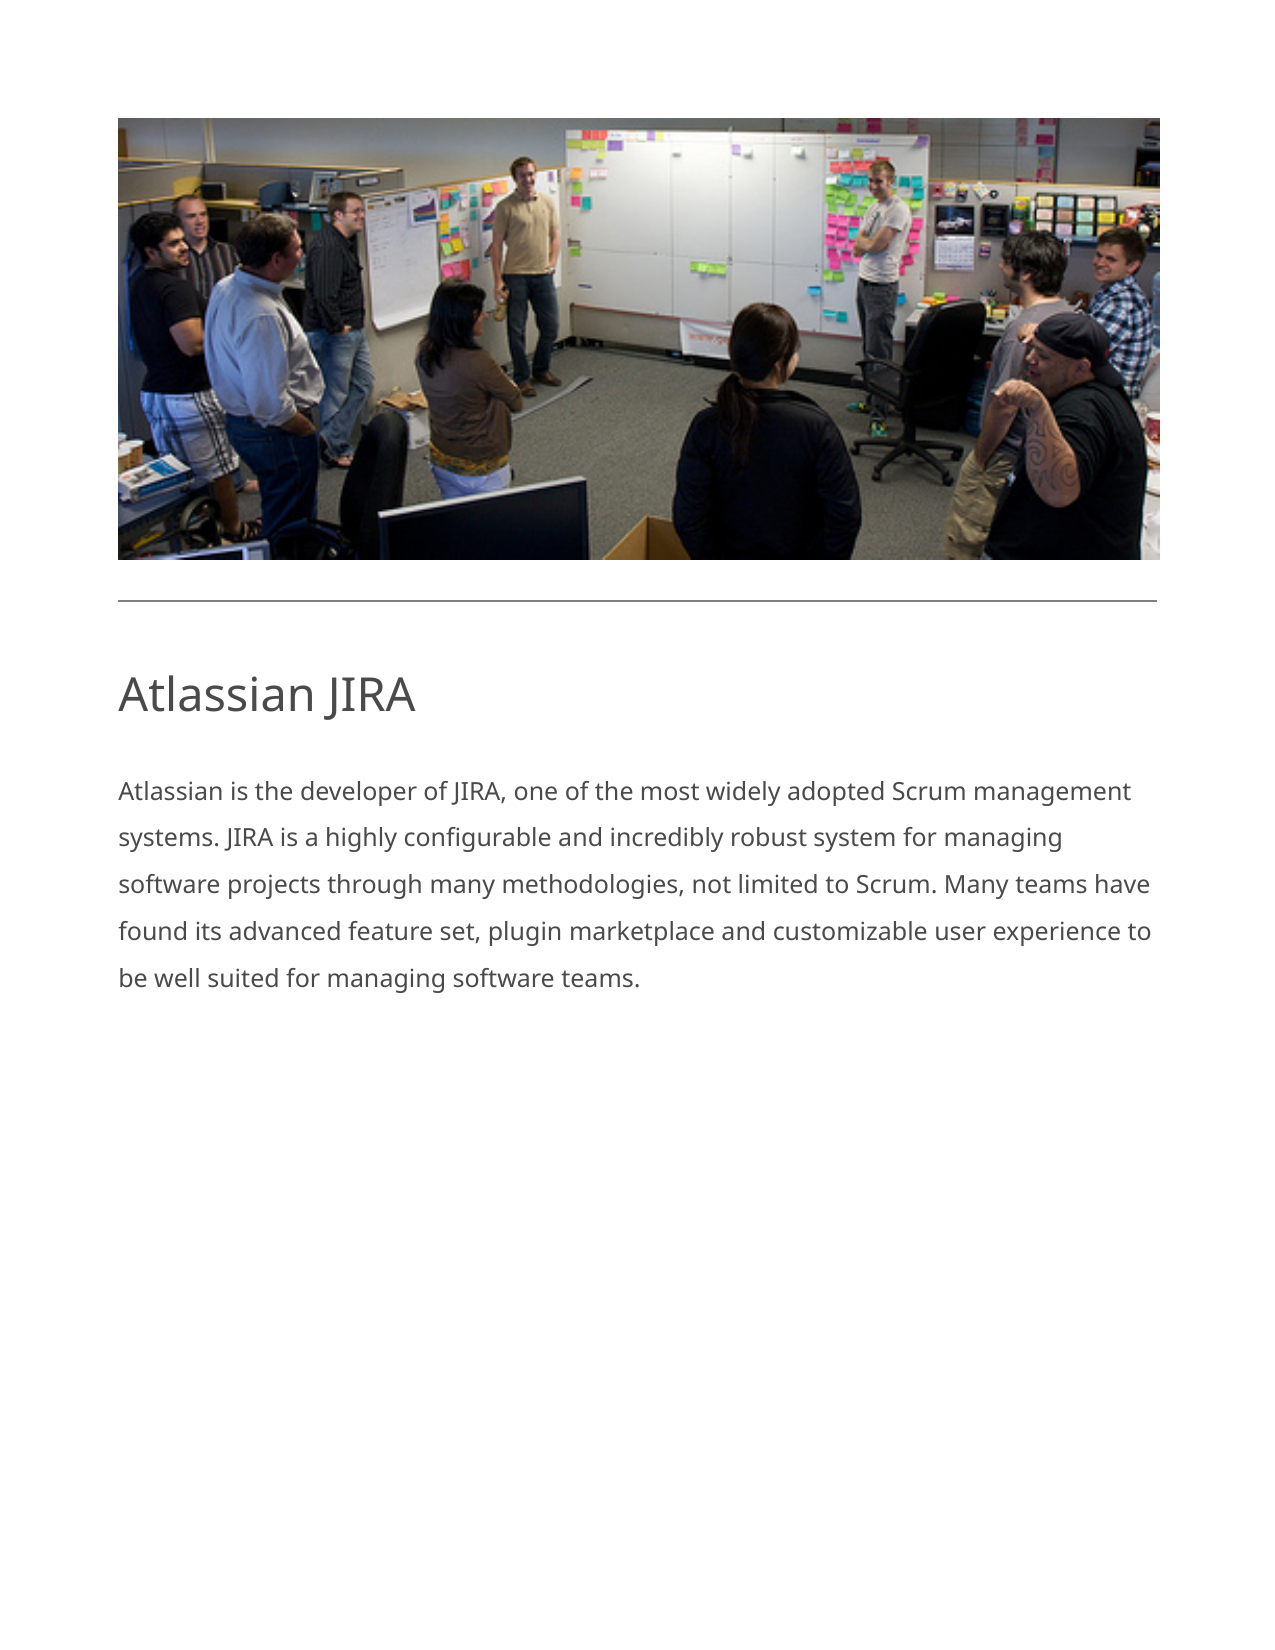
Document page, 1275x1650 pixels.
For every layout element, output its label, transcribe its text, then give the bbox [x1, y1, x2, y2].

text Atlassian is the developer of JIRA, one of the most widely adopted Scrum management systems. JIRA is a highly configurable and incredibly robust system for managing software projects through many methodologies, not limited to Scrum. Many teams have found its advanced feature set, plugin marketplace and customizable user experience to be well suited for managing software teams. [118, 773, 1157, 995]
subtitle Atlassian JIRA [118, 662, 1157, 726]
picture [118, 118, 1160, 560]
